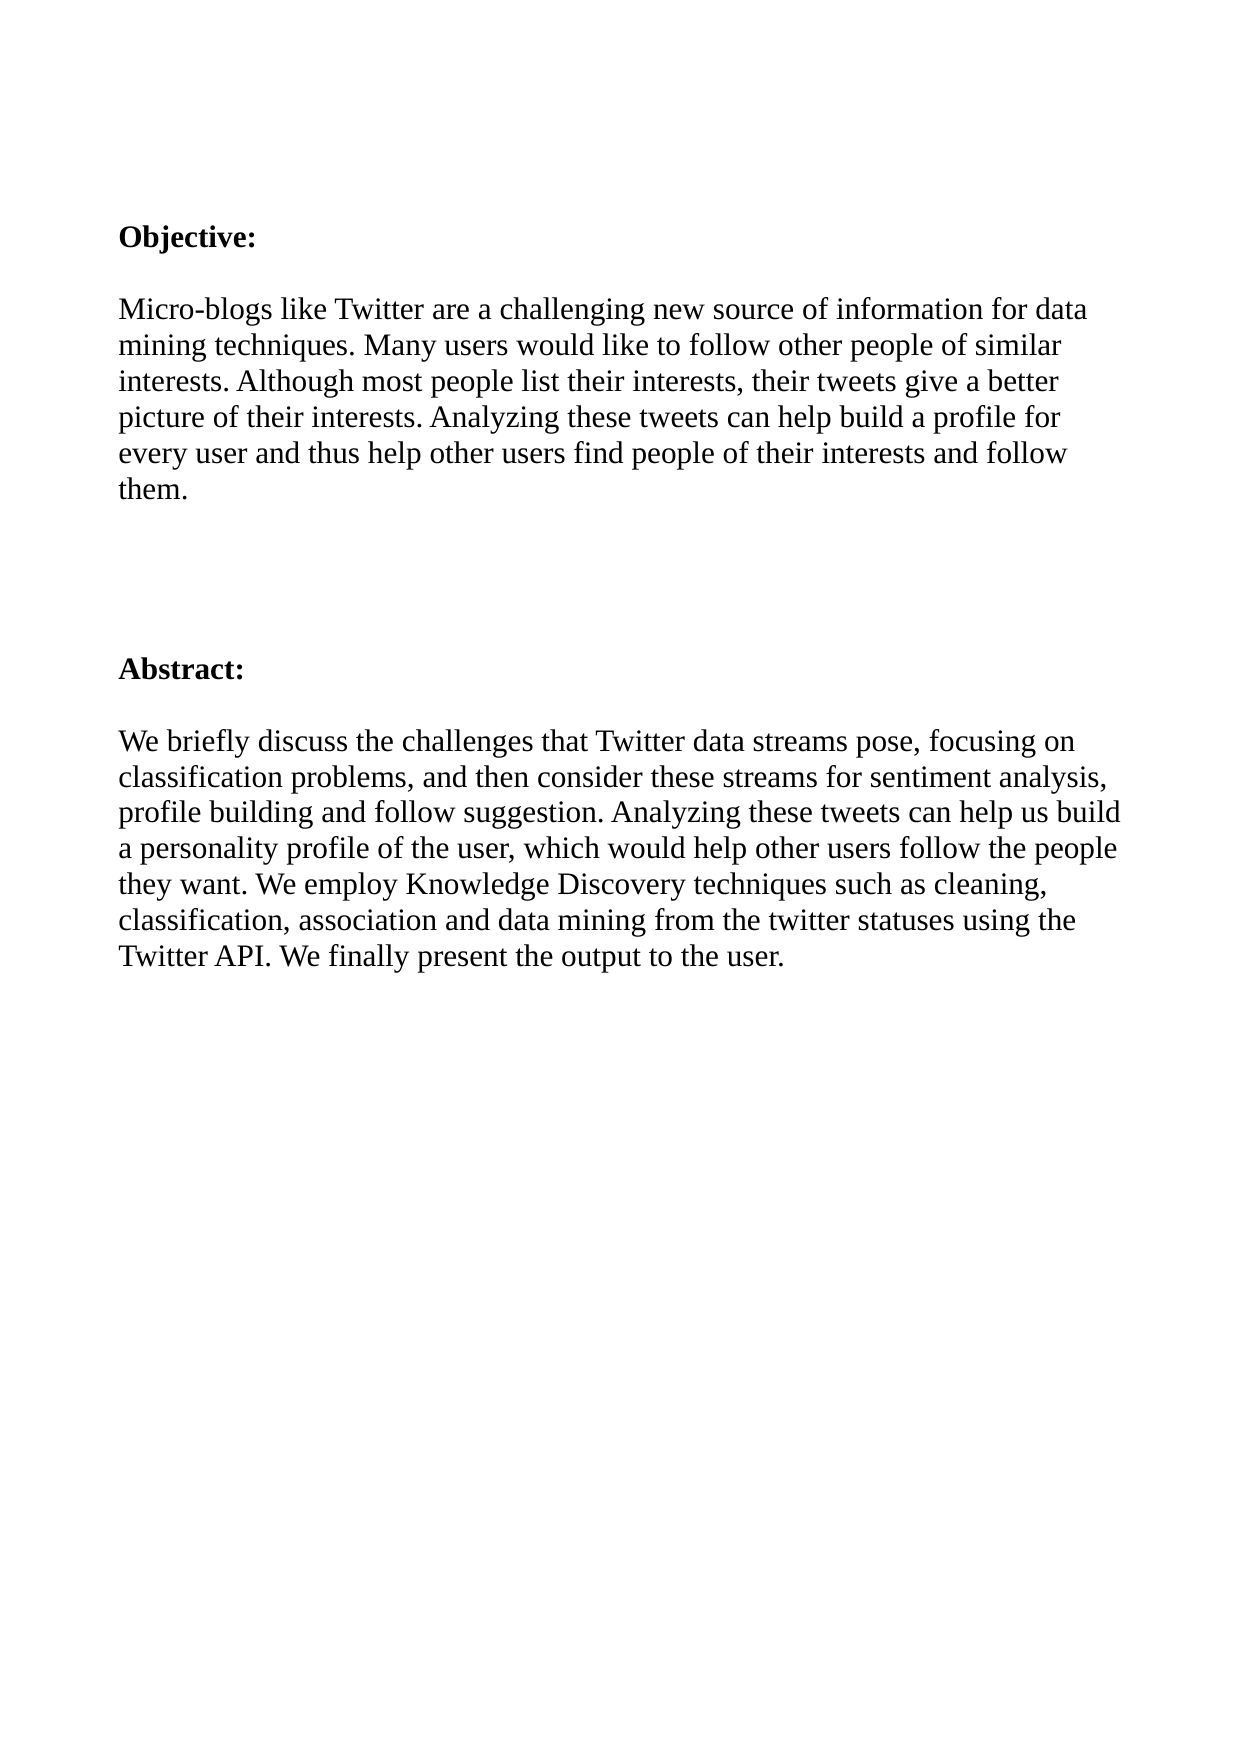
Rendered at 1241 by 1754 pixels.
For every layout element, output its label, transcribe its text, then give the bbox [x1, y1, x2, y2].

text Objective: [118, 219, 1122, 255]
text Micro-blogs like Twitter are a challenging new source of information for data mining techniques. Many users would like to follow other people of similar interests. Although most people list their interests, their tweets give a better picture of their interests. Analyzing these tweets can help build a profile for every user and thus help other users find people of their interests and follow them. [118, 291, 1122, 506]
text Abstract: [118, 650, 1122, 686]
text We briefly discuss the challenges that Twitter data streams pose, focusing on classification problems, and then consider these streams for sentiment analysis, profile building and follow suggestion. Analyzing these tweets can help us build a personality profile of the user, which would help other users follow the people they want. We employ Knowledge Discovery techniques such as cleaning, classification, association and data mining from the twitter statuses using the Twitter API. We finally present the output to the user. [118, 722, 1122, 973]
